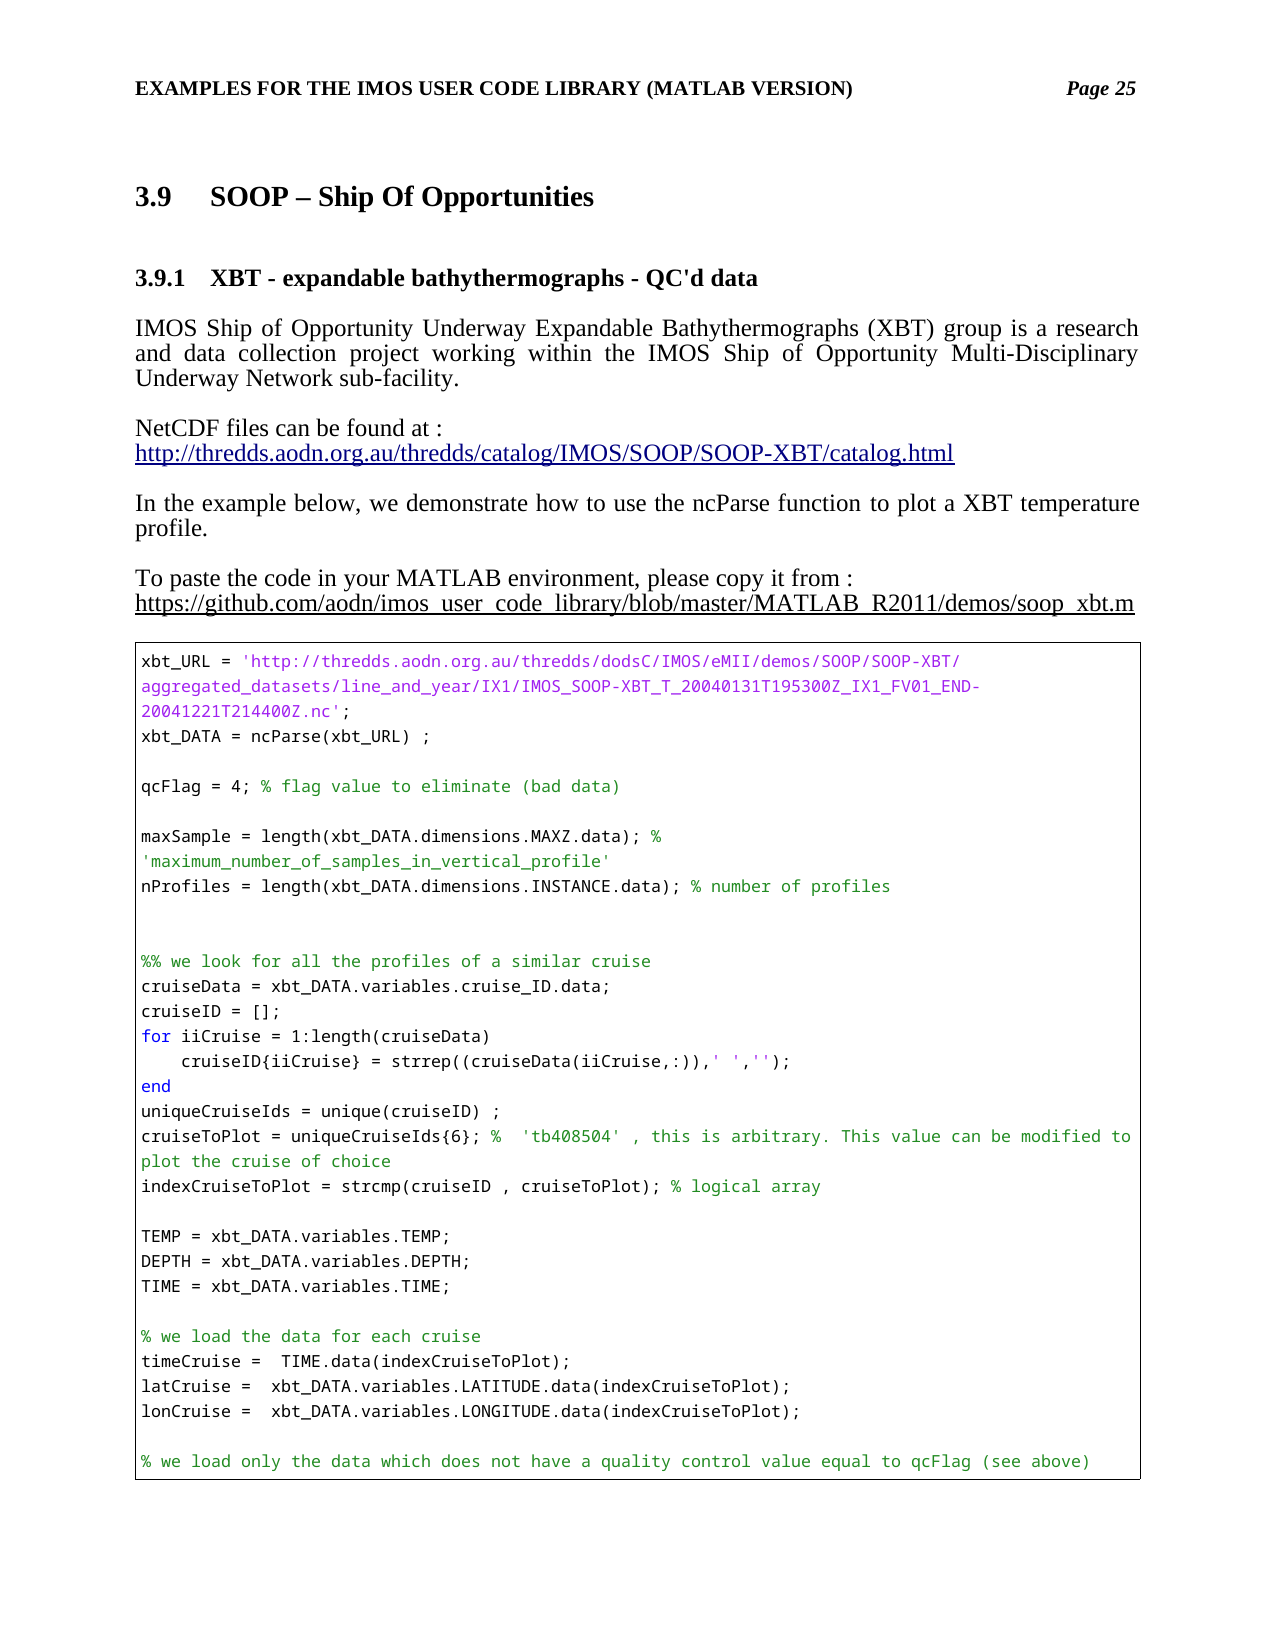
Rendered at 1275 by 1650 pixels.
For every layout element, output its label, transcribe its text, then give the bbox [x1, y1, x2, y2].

text To paste the code in your MATLAB environment, please copy it from : [135, 567, 1140, 592]
text IMOS Ship of Opportunity Underway Expandable Bathythermographs (XBT) group is a research and data collection project working within the IMOS Ship of Opportunity Multi-Disciplinary Underway Network sub-facility. [135, 317, 1140, 392]
table_header xbt_URL = 'http://thredds.aodn.org.au/thredds/dodsC/IMOS/eMII/demos/SOOP/SOOP-XBT/aggregated_datasets/line_and_year/IX1/IMOS_SOOP-XBT_T_20040131T195300Z_IX1_FV01_END-20041221T214400Z.nc'; xbt_DATA = ncParse(xbt_URL) ; qcFlag = 4; % flag value to eliminate (bad data) maxSample = length(xbt_DATA.dimensions.MAXZ.data); % 'maximum_number_of_samples_in_vertical_profile' nProfiles = length(xbt_DATA.dimensions.INSTANCE.data); % number of profiles %% we look for all the profiles of a similar cruise cruiseData = xbt_DATA.variables.cruise_ID.data; cruiseID = []; for iiCruise = 1:length(cruiseData) cruiseID{iiCruise} = strrep((cruiseData(iiCruise,:)),' ',''); end uniqueCruiseIds = unique(cruiseID) ; cruiseToPlot = uniqueCruiseIds{6}; % 'tb408504' , this is arbitrary. This value can be modified to plot the cruise of choice indexCruiseToPlot = strcmp(cruiseID , cruiseToPlot); % logical array TEMP = xbt_DATA.variables.TEMP; DEPTH = xbt_DATA.variables.DEPTH; TIME = xbt_DATA.variables.TIME; % we load the data for each cruise timeCruise = TIME.data(indexCruiseToPlot); latCruise = xbt_DATA.variables.LATITUDE.data(indexCruiseToPlot); lonCruise = xbt_DATA.variables.LONGITUDE.data(indexCruiseToPlot); % we load only the data which does not have a quality control value equal to qcFlag (see above) [136, 643, 1140, 1478]
text https://github.com/aodn/imos_user_code_library/blob/master/MATLAB_R2011/demos/soop_xbt.m [135, 592, 1140, 617]
text http://thredds.aodn.org.au/thredds/catalog/IMOS/SOOP/SOOP-XBT/catalog.html [135, 442, 1140, 467]
subtitle XBT - expandable bathythermographs - QC'd data [135, 267, 1140, 292]
text In the example below, we demonstrate how to use the ncParse function to plot a XBT temperature profile. [135, 492, 1140, 542]
subtitle SOOP – Ship Of Opportunities [135, 179, 1140, 213]
text NetCDF files can be found at : [135, 417, 1140, 442]
